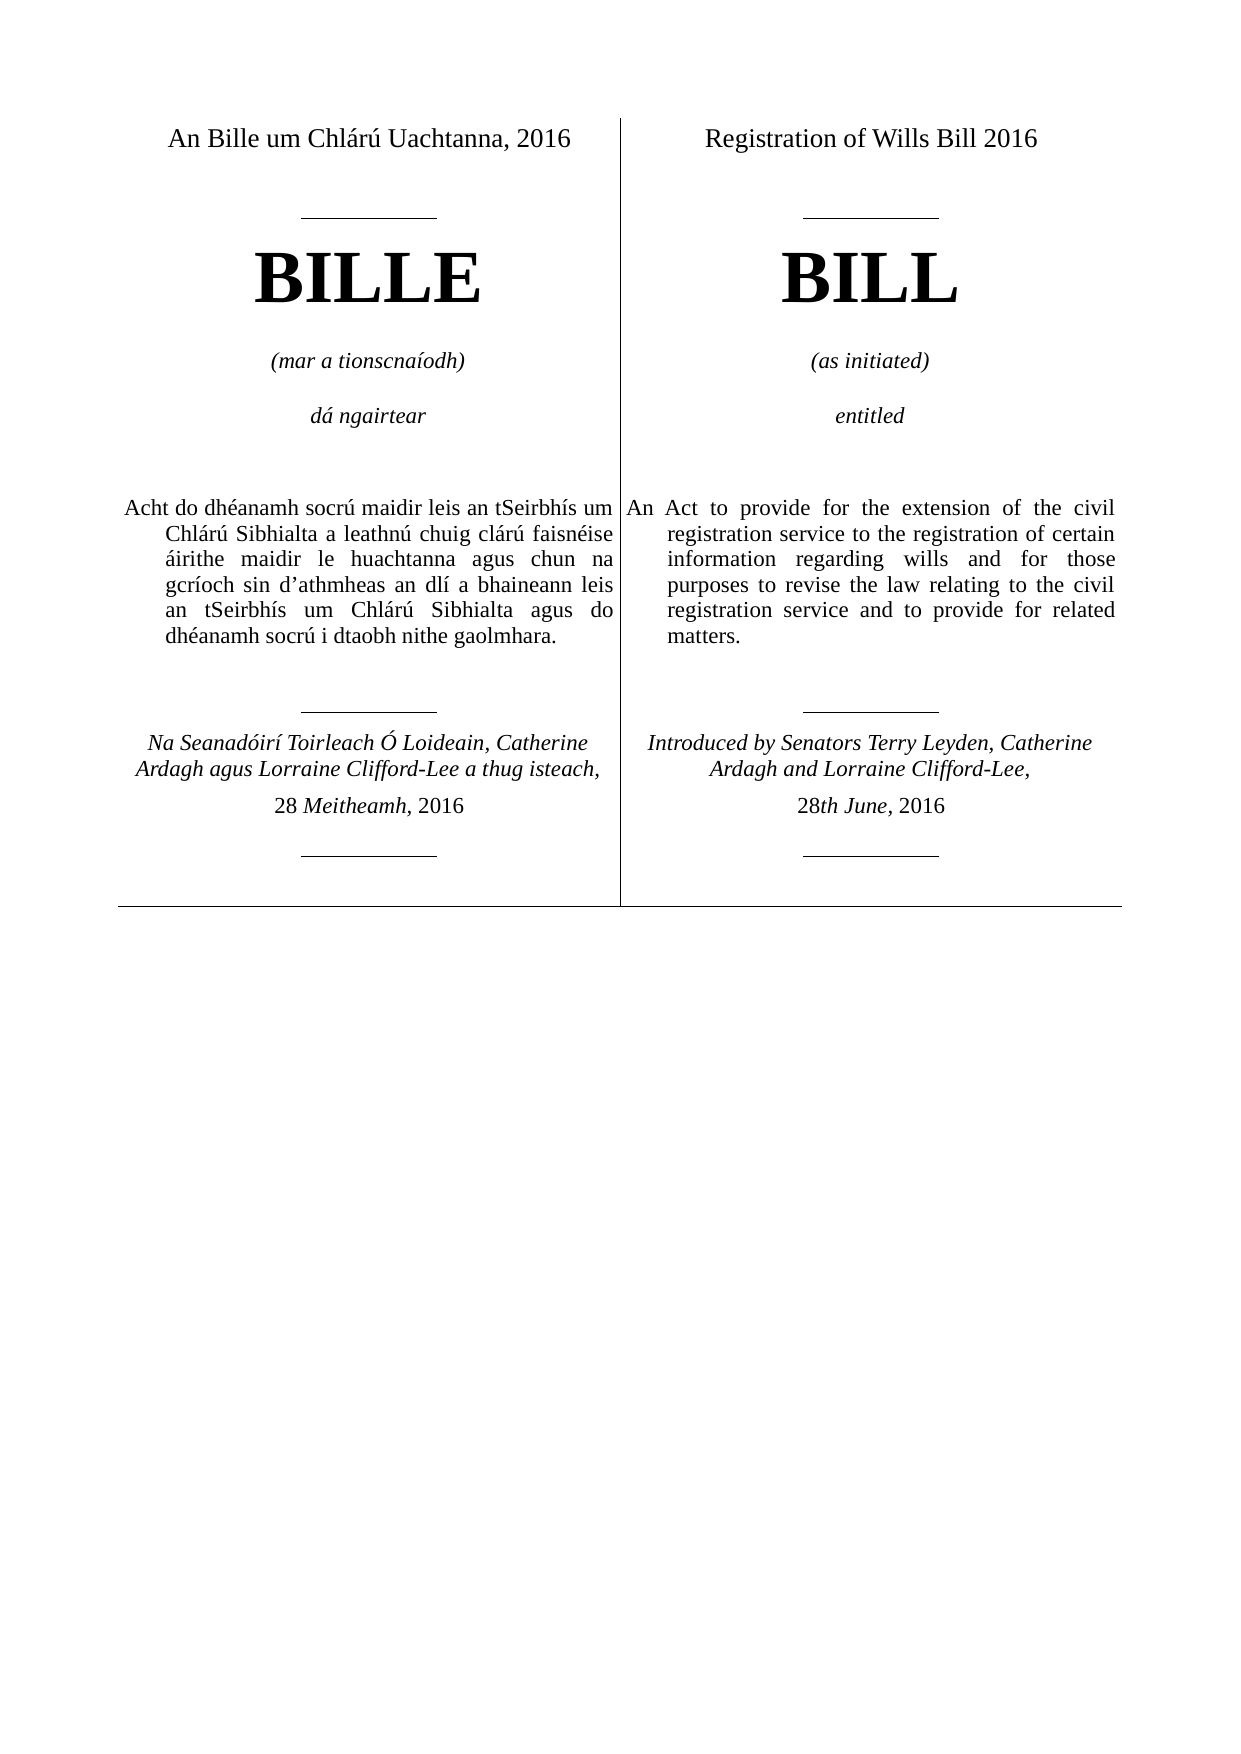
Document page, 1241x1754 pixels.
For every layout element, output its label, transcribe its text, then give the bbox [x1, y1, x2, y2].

table_header Registration of Wills Bill 2016 BILL (as initiated) entitled An Act to provide for the extension of the civil registration service to the registration of certain information regarding wills and for those purposes to revise the law relating to the civil registration service and to provide for related matters. Introduced by Senators Terry Leyden, Catherine Ardagh and Lorraine Clifford-Lee, 28th June, 2016 [621, 118, 1122, 906]
table_header An Bille um Chlárú Uachtanna, 2016 BILLE (mar a tionscnaíodh) dá ngairtear Acht do dhéanamh socrú maidir leis an tSeirbhís um Chlárú Sibhialta a leathnú chuig clárú faisnéise áirithe maidir le huachtanna agus chun na gcríoch sin d’athmheas an dlí a bhaineann leis an tSeirbhís um Chlárú Sibhialta agus do dhéanamh socrú i dtaobh nithe gaolmhara. Na Seanadóirí Toirleach Ó Loideain, Catherine Ardagh agus Lorraine Clifford-Lee a thug isteach, 28 Meitheamh, 2016 [118, 118, 620, 906]
